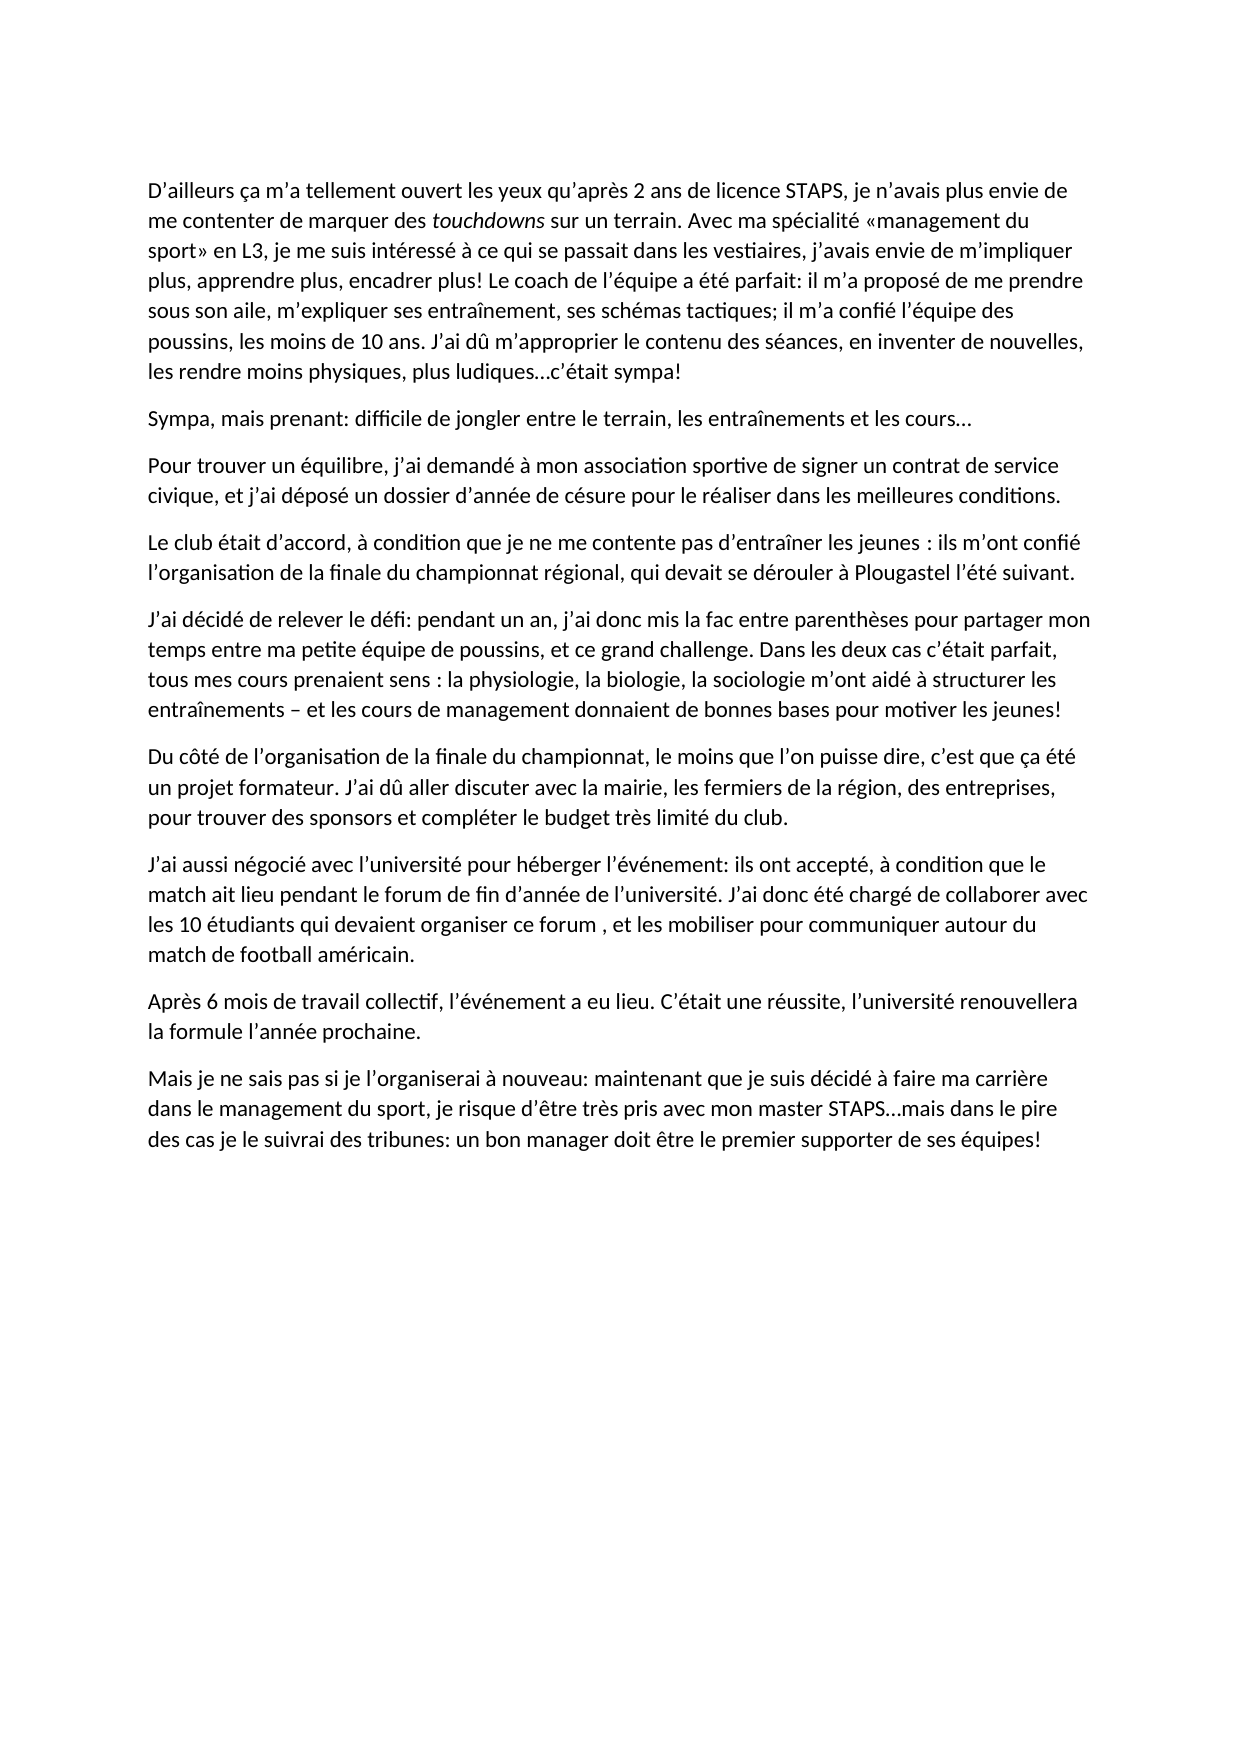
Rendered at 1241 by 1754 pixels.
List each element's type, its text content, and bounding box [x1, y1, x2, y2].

text Pour trouver un équilibre, j’ai demandé à mon association sportive de signer un contrat de service civique, et j’ai déposé un dossier d’année de césure pour le réaliser dans les meilleures conditions. [148, 451, 1093, 509]
text Le club était d’accord, à condition que je ne me contente pas d’entraîner les jeunes : ils m’ont confié l’organisation de la finale du championnat régional, qui devait se dérouler à Plougastel l’été suivant. [148, 528, 1093, 586]
text D’ailleurs ça m’a tellement ouvert les yeux qu’après 2 ans de licence STAPS, je n’avais plus envie de me contenter de marquer des touchdowns sur un terrain. Avec ma spécialité «management du sport» en L3, je me suis intéressé à ce qui se passait dans les vestiaires, j’avais envie de m’impliquer plus, apprendre plus, encadrer plus! Le coach de l’équipe a été parfait: il m’a proposé de me prendre sous son aile, m’expliquer ses entraînement, ses schémas tactiques; il m’a confié l’équipe des poussins, les moins de 10 ans. J’ai dû m’approprier le contenu des séances, en inventer de nouvelles, les rendre moins physiques, plus ludiques…c’était sympa! [148, 176, 1093, 385]
text Du côté de l’organisation de la finale du championnat, le moins que l’on puisse dire, c’est que ça été un projet formateur. J’ai dû aller discuter avec la mairie, les fermiers de la région, des entreprises, pour trouver des sponsors et compléter le budget très limité du club. [148, 742, 1093, 831]
text J’ai aussi négocié avec l’université pour héberger l’événement: ils ont accepté, à condition que le match ait lieu pendant le forum de fin d’année de l’université. J’ai donc été chargé de collaborer avec les 10 étudiants qui devaient organiser ce forum , et les mobiliser pour communiquer autour du match de football américain. [148, 850, 1093, 968]
text Mais je ne sais pas si je l’organiserai à nouveau: maintenant que je suis décidé à faire ma carrière dans le management du sport, je risque d’être très pris avec mon master STAPS…mais dans le pire des cas je le suivrai des tribunes: un bon manager doit être le premier supporter de ses équipes! [148, 1064, 1093, 1153]
text Après 6 mois de travail collectif, l’événement a eu lieu. C’était une réussite, l’université renouvellera la formule l’année prochaine. [148, 987, 1093, 1045]
text Sympa, mais prenant: difficile de jongler entre le terrain, les entraînements et les cours… [148, 404, 1093, 432]
text J’ai décidé de relever le défi: pendant un an, j’ai donc mis la fac entre parenthèses pour partager mon temps entre ma petite équipe de poussins, et ce grand challenge. Dans les deux cas c’était parfait, tous mes cours prenaient sens : la physiologie, la biologie, la sociologie m’ont aidé à structurer les entraînements – et les cours de management donnaient de bonnes bases pour motiver les jeunes! [148, 605, 1093, 723]
